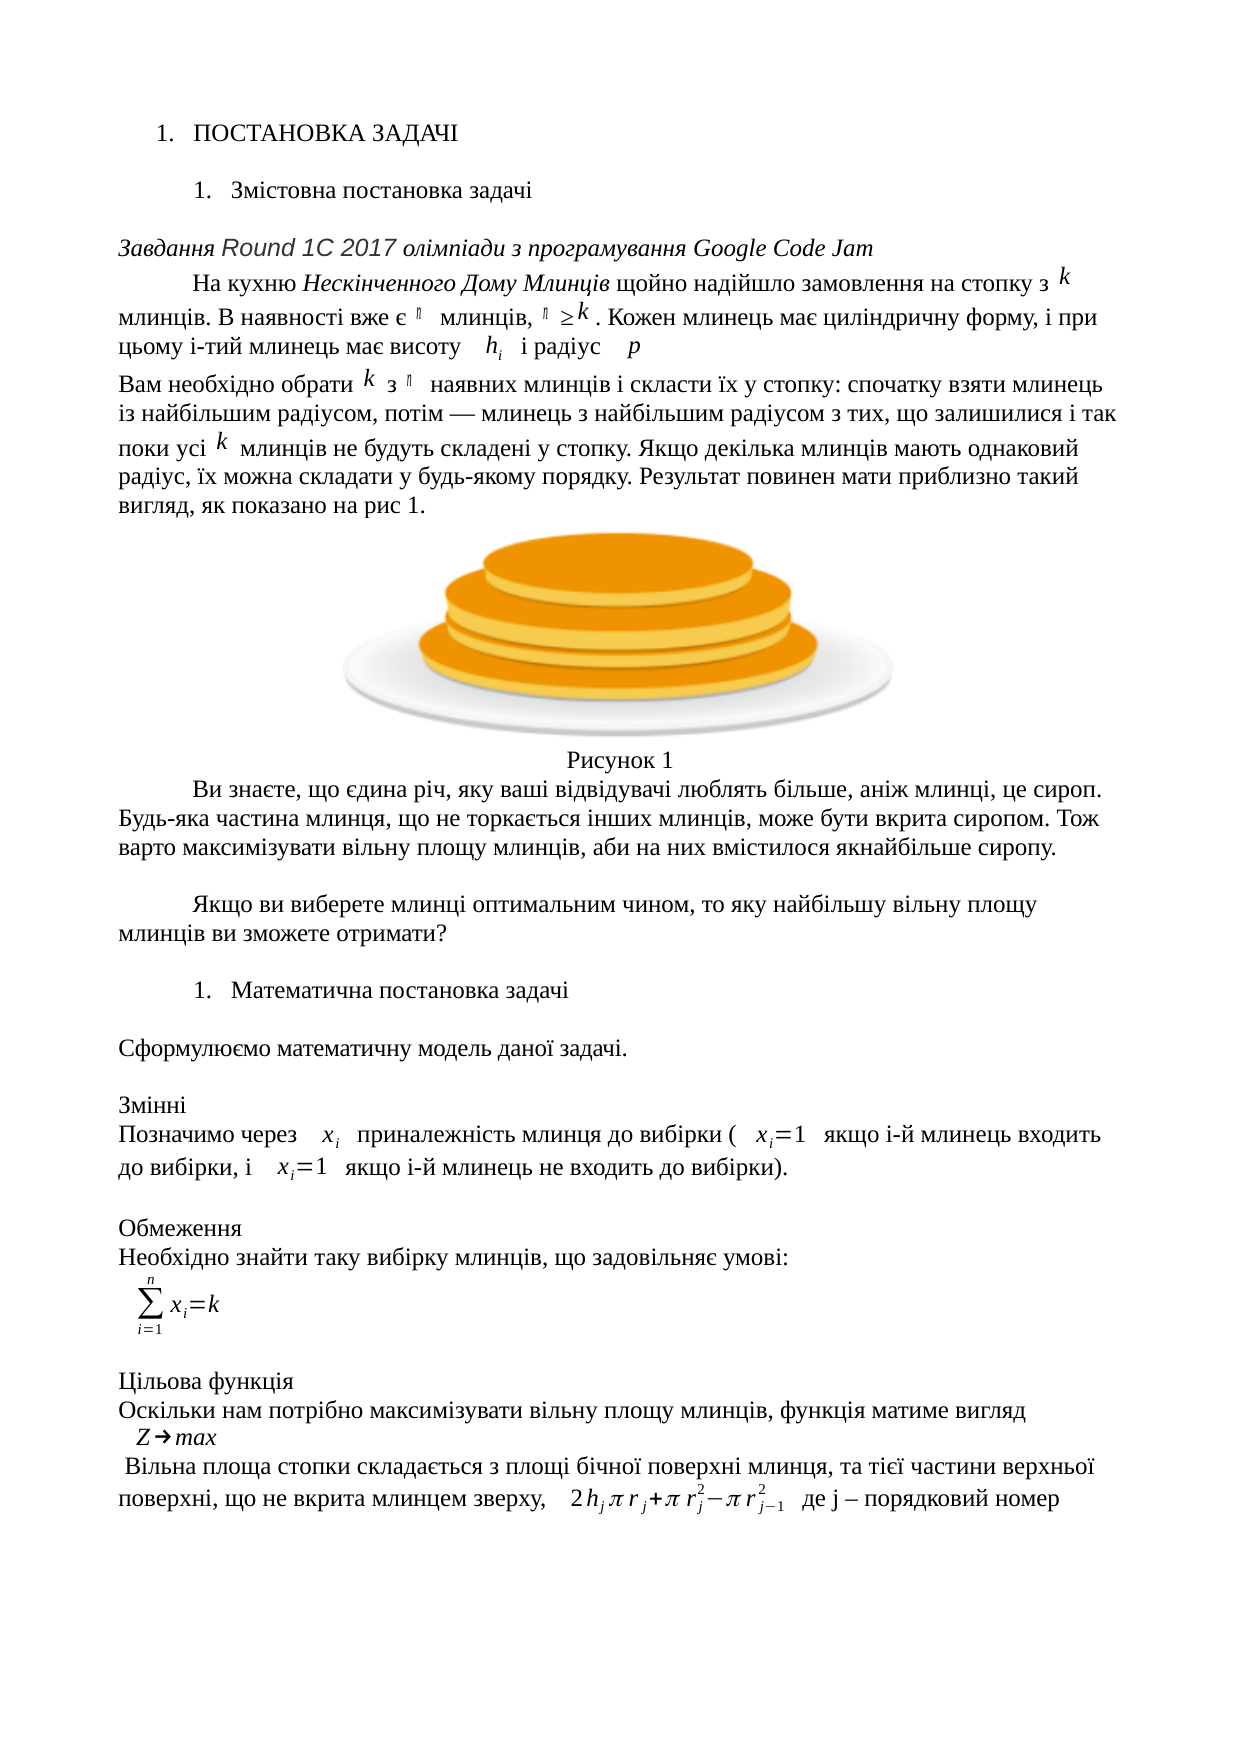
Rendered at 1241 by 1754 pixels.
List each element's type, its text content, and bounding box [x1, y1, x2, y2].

picture [332, 518, 908, 746]
text Необхідно знайти таку вибірку млинців, що задовільняє умові: [118, 1242, 1122, 1270]
text Цільова функція [118, 1366, 1122, 1395]
text Обмеження [118, 1213, 1122, 1242]
list Змістовна постановка задачі [193, 176, 1122, 204]
text На кухню Нескінченного Дому Млинців щойно надійшло замовлення на стопку з млинців. В наявності вже є млинців, ≥. Кожен млинець має циліндричну форму, і при цьому i-тий млинець має висоту і радіус [118, 262, 1122, 363]
list ПОСТАНОВКА ЗАДАЧІ [156, 118, 1122, 147]
list Математична постановка задачі [193, 976, 1122, 1004]
text Ви знаєте, що єдина річ, яку ваші відвідувачі люблять більше, аніж млинці, це сироп. Будь-яка частина млинця, що не торкається інших млинців, може бути вкрита сиропом. Тож варто максимізувати вільну площу млинців, аби на них вмістилося якнайбільше сиропу. [118, 774, 1122, 861]
text Вільна площа стопки складається з площі бічної поверхні млинця, та тієї частини верхньої поверхні, що не вкрита млинцем зверху, де j – порядковий номер млинця у вибірці. Тоді сумарна площа буде рівною , що очевидно рівно [118, 1451, 1122, 1515]
text Оскільки нам потрібно максимізувати вільну площу млинців, функція матиме вигляд [118, 1395, 1122, 1451]
text Сформулюємо математичну модель даної задачі. [118, 1033, 1122, 1062]
text Якщо ви виберете млинці оптимальним чином, то яку найбільшу вільну площу млинців ви зможете отримати? [118, 889, 1122, 947]
text Вам необхідно обрати з наявних млинців і скласти їх у стопку: спочатку взяти млинець із найбільшим радіусом, потім — млинець з найбільшим радіусом з тих, що залишилися і так поки усі млинців не будуть складені у стопку. Якщо декілька млинців мають однаковий радіус, їх можна складати у будь-якому порядку. Результат повинен мати приблизно такий вигляд, як показано на рис 1. [118, 363, 1122, 519]
text Рисунок 1 [118, 746, 1122, 774]
text Позначимо через приналежність млинця до вибірки (якщо i-й млинець входить до вибірки, і якщо i-й млинець не входить до вибірки). [118, 1119, 1122, 1184]
text Змінні [118, 1091, 1122, 1119]
text Завдання Round 1C 2017 олімпіади з програмування Google Code Jam [118, 233, 1122, 262]
